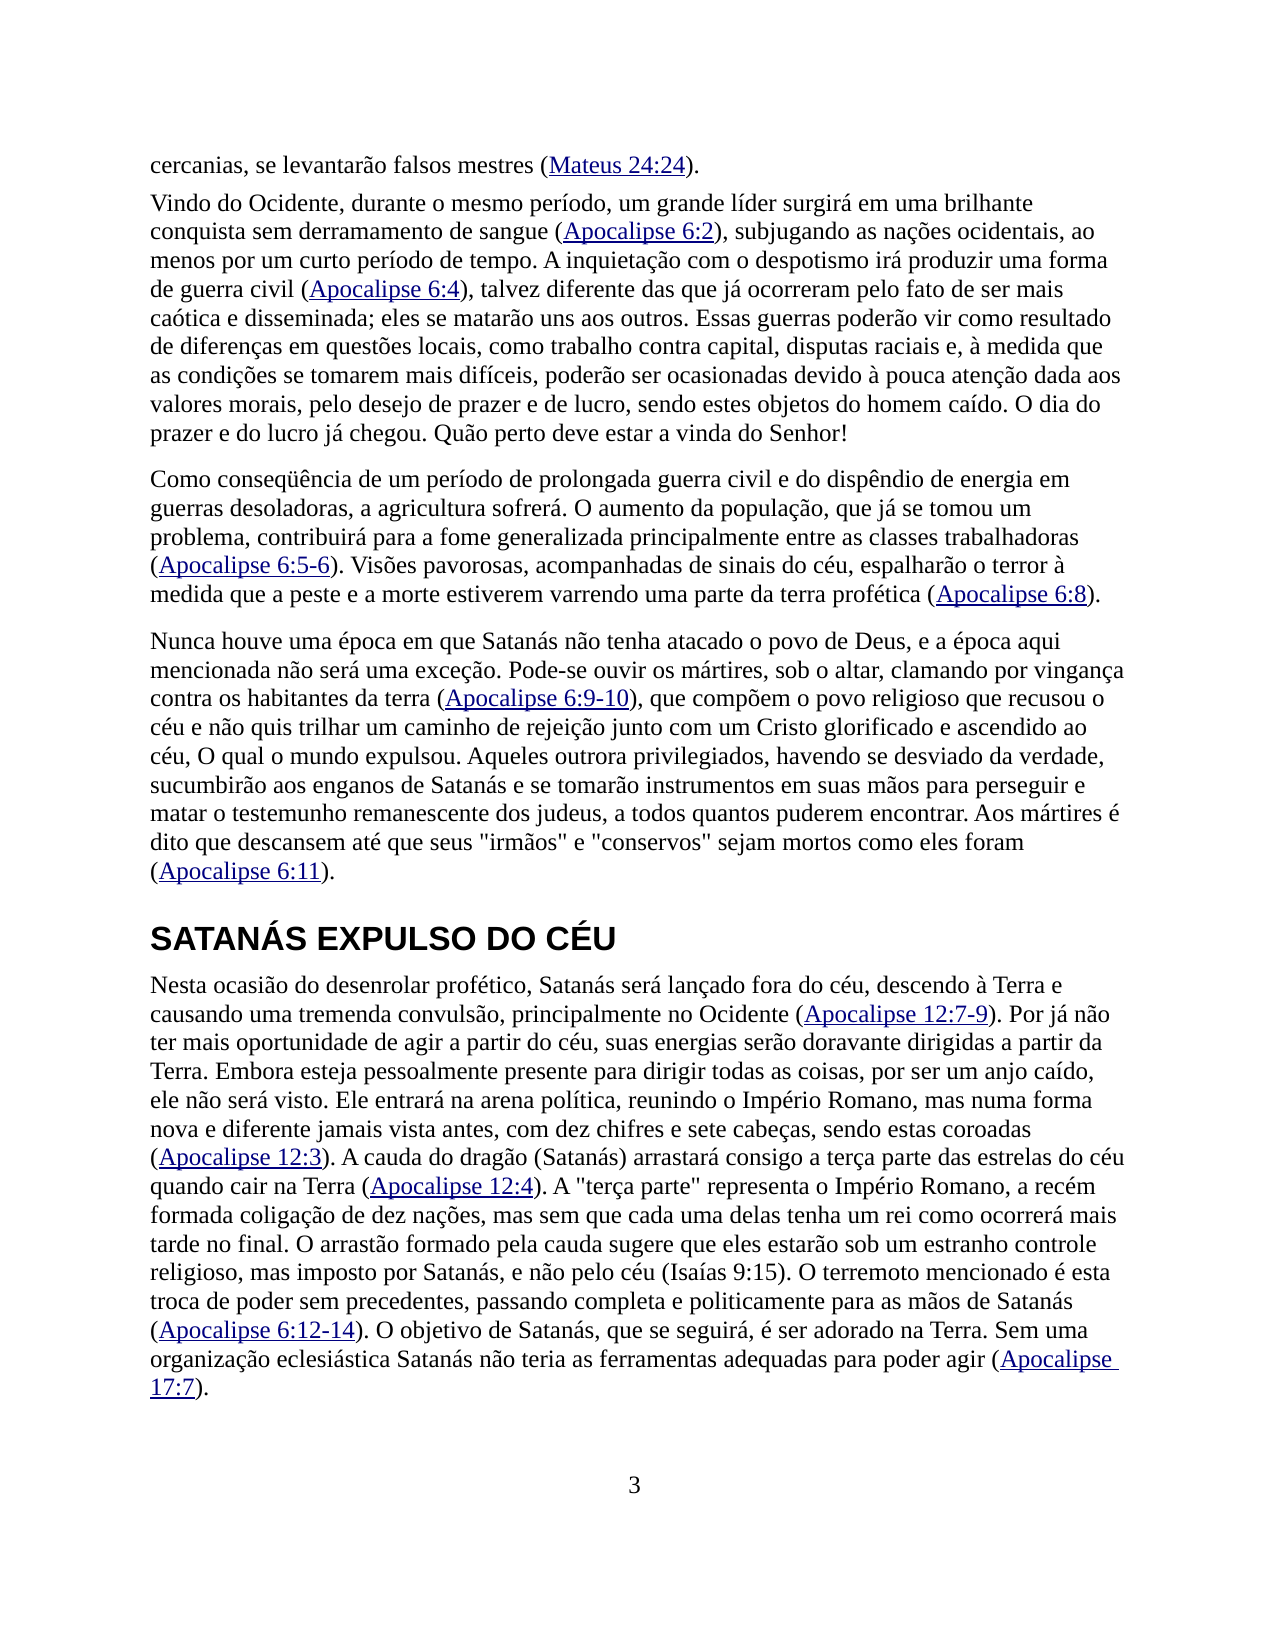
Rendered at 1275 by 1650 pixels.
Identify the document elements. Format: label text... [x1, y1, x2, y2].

text Vindo do Ocidente, durante o mesmo período, um grande líder surgirá em uma brilhante conquista sem derramamento de sangue (Apocalipse 6:2), subjugando as nações ocidentais, ao menos por um curto período de tempo. A inquietação com o despotismo irá produzir uma forma de guerra civil (Apocalipse 6:4), talvez diferente das que já ocorreram pelo fato de ser mais caótica e disseminada; eles se matarão uns aos outros. Essas guerras poderão vir como resultado de diferenças em questões locais, como trabalho contra capital, disputas raciais e, à medida que as condições se tomarem mais difíceis, poderão ser ocasionadas devido à pouca atenção dada aos valores morais, pelo desejo de prazer e de lucro, sendo estes objetos do homem caído. O dia do prazer e do lucro já chegou. Quão perto deve estar a vinda do Senhor! [150, 188, 1125, 446]
text cercanias, se levantarão falsos mestres (Mateus 24:24). [150, 150, 1125, 179]
text Nunca houve uma época em que Satanás não tenha atacado o povo de Deus, e a época aqui mencionada não será uma exceção. Pode-se ouvir os mártires, sob o altar, clamando por vingança contra os habitantes da terra (Apocalipse 6:9-10), que compõem o povo religioso que recusou o céu e não quis trilhar um caminho de rejeição junto com um Cristo glorificado e ascendido ao céu, O qual o mundo expulsou. Aqueles outrora privilegiados, havendo se desviado da verdade, sucumbirão aos enganos de Satanás e se tomarão instrumentos em suas mãos para perseguir e matar o testemunho remanescente dos judeus, a todos quantos puderem encontrar. Aos mártires é dito que descansem até que seus "irmãos" e "conservos" sejam mortos como eles foram (Apocalipse 6:11). [150, 626, 1125, 885]
text Nesta ocasião do desenrolar profético, Satanás será lançado fora do céu, descendo à Terra e causando uma tremenda convulsão, principalmente no Ocidente (Apocalipse 12:7-9). Por já não ter mais oportunidade de agir a partir do céu, suas energias serão doravante dirigidas a partir da Terra. Embora esteja pessoalmente presente para dirigir todas as coisas, por ser um anjo caído, ele não será visto. Ele entrará na arena política, reunindo o Império Romano, mas numa forma nova e diferente jamais vista antes, com dez chifres e sete cabeças, sendo estas coroadas (Apocalipse 12:3). A cauda do dragão (Satanás) arrastará consigo a terça parte das estrelas do céu quando cair na Terra (Apocalipse 12:4). A "terça parte" representa o Império Romano, a recém formada coligação de dez nações, mas sem que cada uma delas tenha um rei como ocorrerá mais tarde no final. O arrastão formado pela cauda sugere que eles estarão sob um estranho controle religioso, mas imposto por Satanás, e não pelo céu (Isaías 9:15). O terremoto mencionado é esta troca de poder sem precedentes, passando completa e politicamente para as mãos de Satanás (Apocalipse 6:12-14). O objetivo de Satanás, que se seguirá, é ser adorado na Terra. Sem uma organização eclesiástica Satanás não teria as ferramentas adequadas para poder agir (Apocalipse 17:7). [150, 970, 1125, 1401]
text Como conseqüência de um período de prolongada guerra civil e do dispêndio de energia em guerras desoladoras, a agricultura sofrerá. O aumento da população, que já se tomou um problema, contribuirá para a fome generalizada principalmente entre as classes trabalhadoras (Apocalipse 6:5-6). Visões pavorosas, acompanhadas de sinais do céu, espalharão o terror à medida que a peste e a morte estiverem varrendo uma parte da terra profética (Apocalipse 6:8). [150, 464, 1125, 608]
subtitle SATANÁS EXPULSO DO CÉU [150, 919, 1125, 957]
